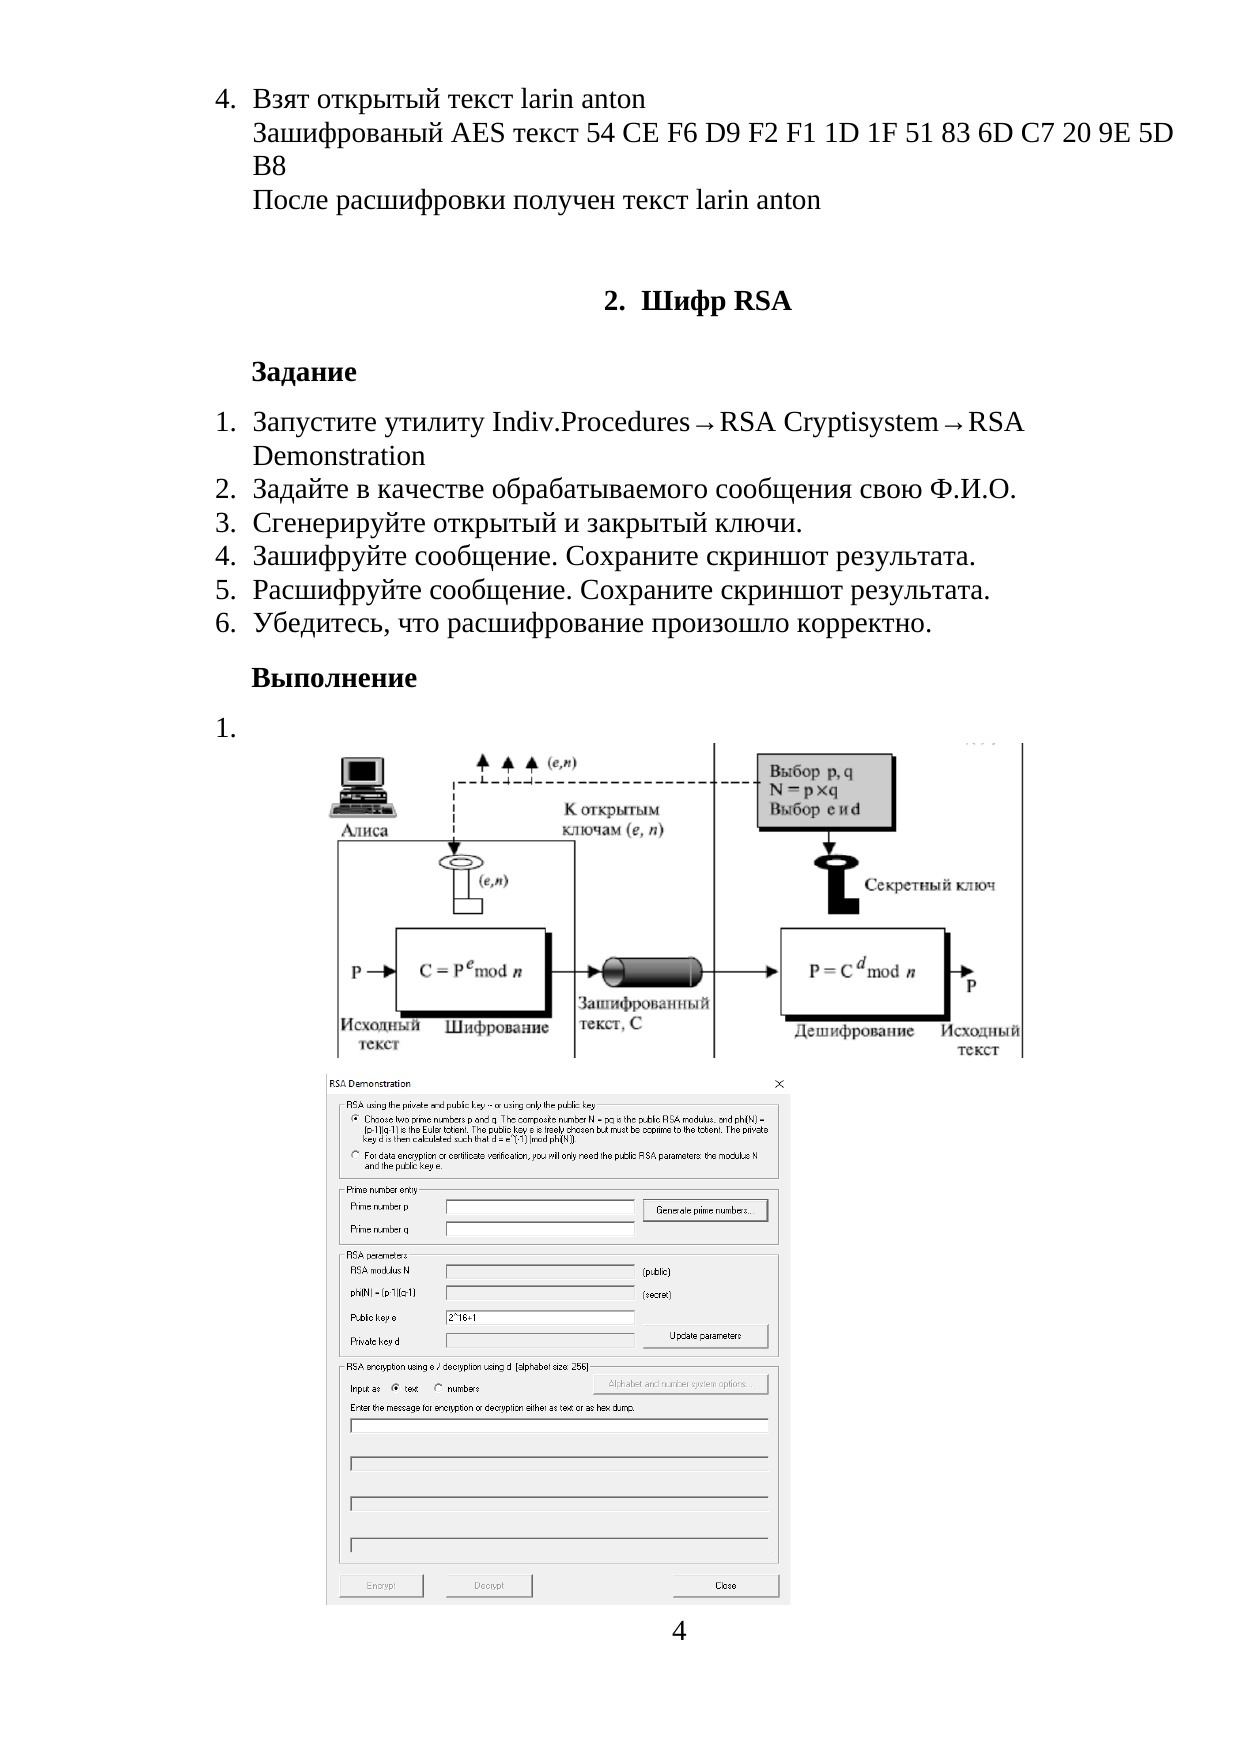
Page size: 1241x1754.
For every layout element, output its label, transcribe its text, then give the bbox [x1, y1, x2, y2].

list Сгенерируйте открытый и закрытый ключи. [215, 505, 1181, 538]
subtitle Шифр RSA [215, 283, 1181, 316]
list Зашифруйте сообщение. Сохраните скриншот результата. [215, 538, 1181, 572]
list Зашифрованый AES текст 54 CE F6 D9 F2 F1 1D 1F 51 83 6D C7 20 9E 5D B8 [215, 115, 1181, 182]
subtitle Задание [177, 354, 1181, 387]
list Убедитесь, что расшифрование произошло корректно. [215, 605, 1181, 639]
list Задайте в качестве обрабатываемого сообщения свою Ф.И.О. [215, 471, 1181, 505]
list После расшифровки получен текст larin anton [215, 182, 1181, 216]
picture [328, 743, 1031, 1058]
list Запустите утилиту Indiv.Procedures→RSA Cryptisystem→RSA Demonstration [215, 404, 1181, 471]
list Взят открытый текст larin anton [215, 81, 1181, 115]
list Расшифруйте сообщение. Сохраните скриншот результата. [215, 572, 1181, 605]
picture [326, 1074, 791, 1605]
subtitle Выполнение [177, 660, 1181, 693]
